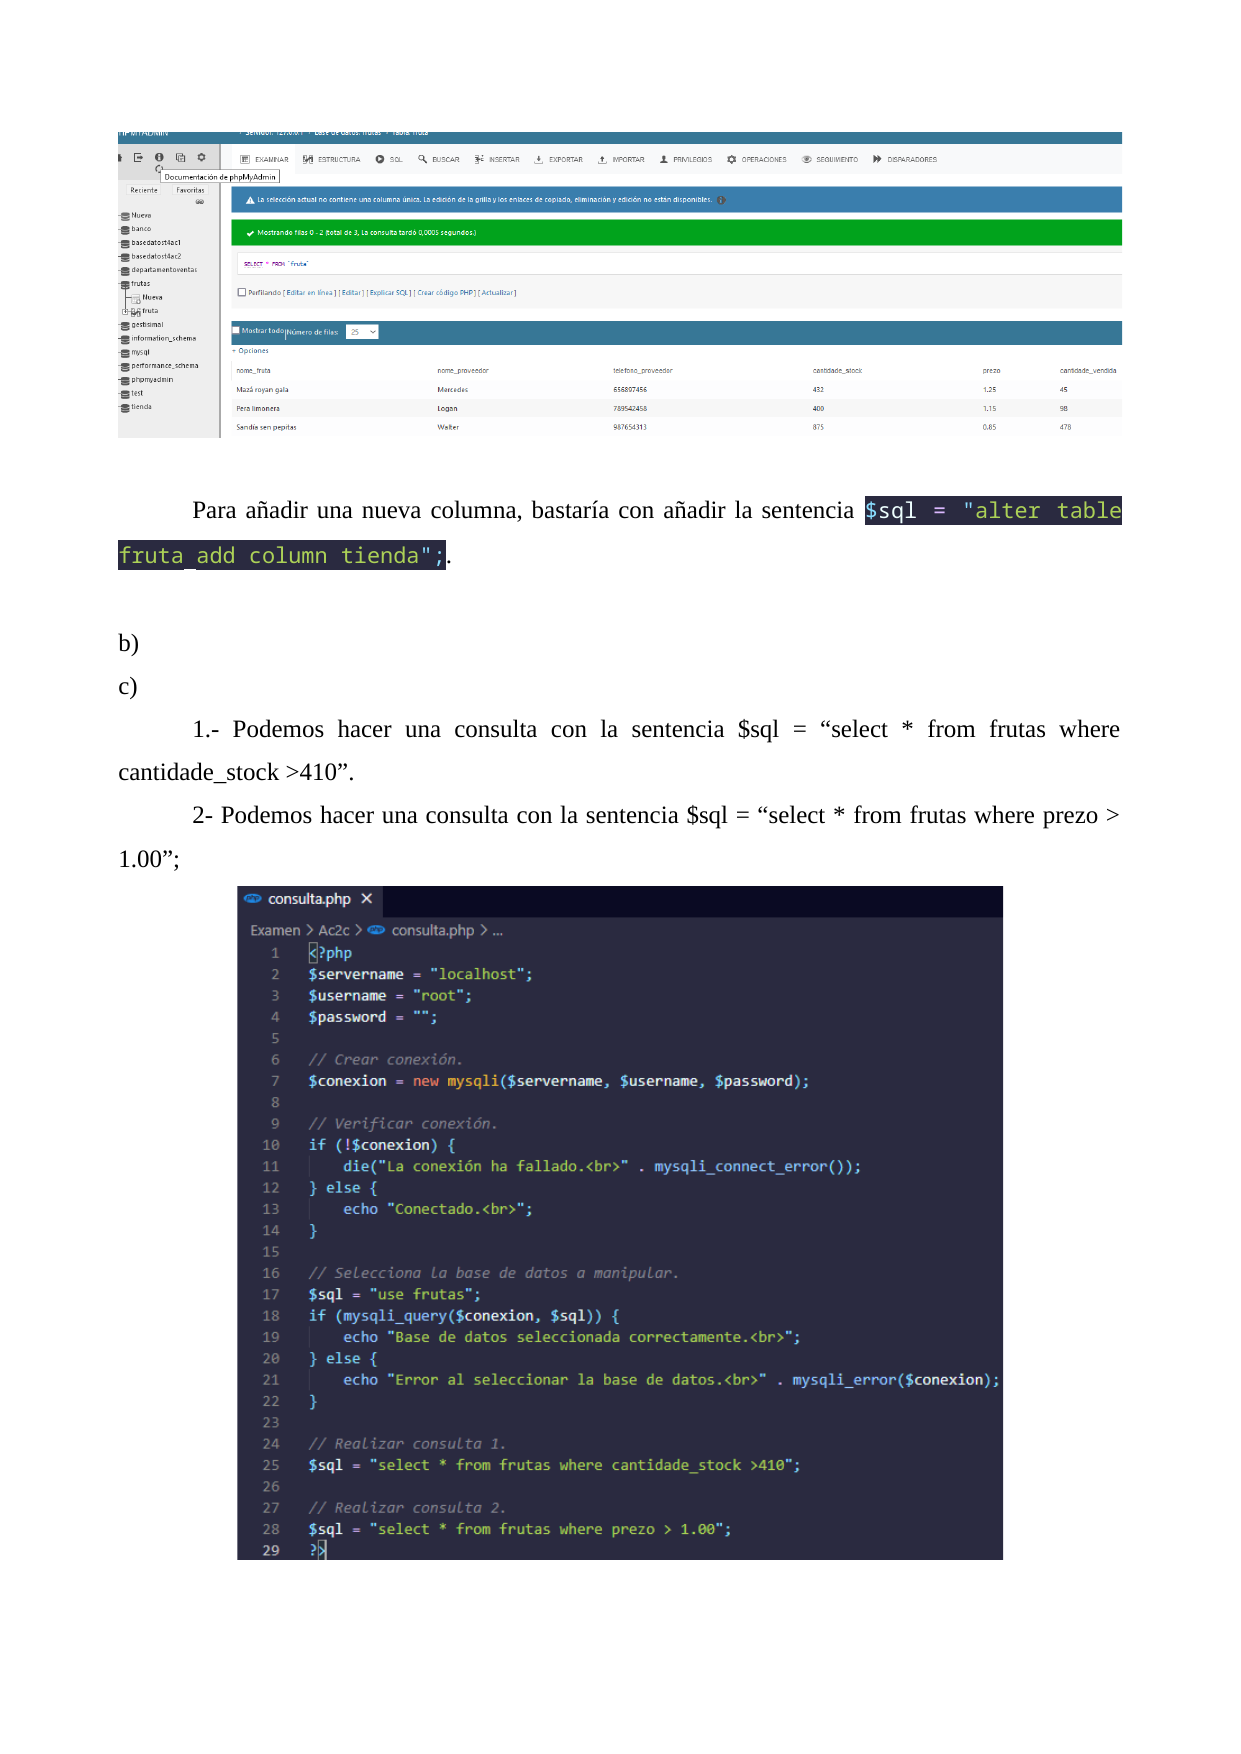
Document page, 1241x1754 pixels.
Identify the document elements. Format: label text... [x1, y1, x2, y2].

text b) [118, 628, 1122, 657]
picture [237, 886, 1004, 1560]
picture [118, 132, 1123, 438]
text Para añadir una nueva columna, bastaría con añadir la sentencia $sql = "alter table fruta add column tienda";. [118, 496, 1122, 570]
text 1.- Podemos hacer una consulta con la sentencia $sql = “select * from frutas where cantidade_stock >410”. [118, 714, 1122, 786]
text c) [118, 671, 1122, 700]
text 2- Podemos hacer una consulta con la sentencia $sql = “select * from frutas where prezo > 1.00”; [118, 801, 1122, 872]
